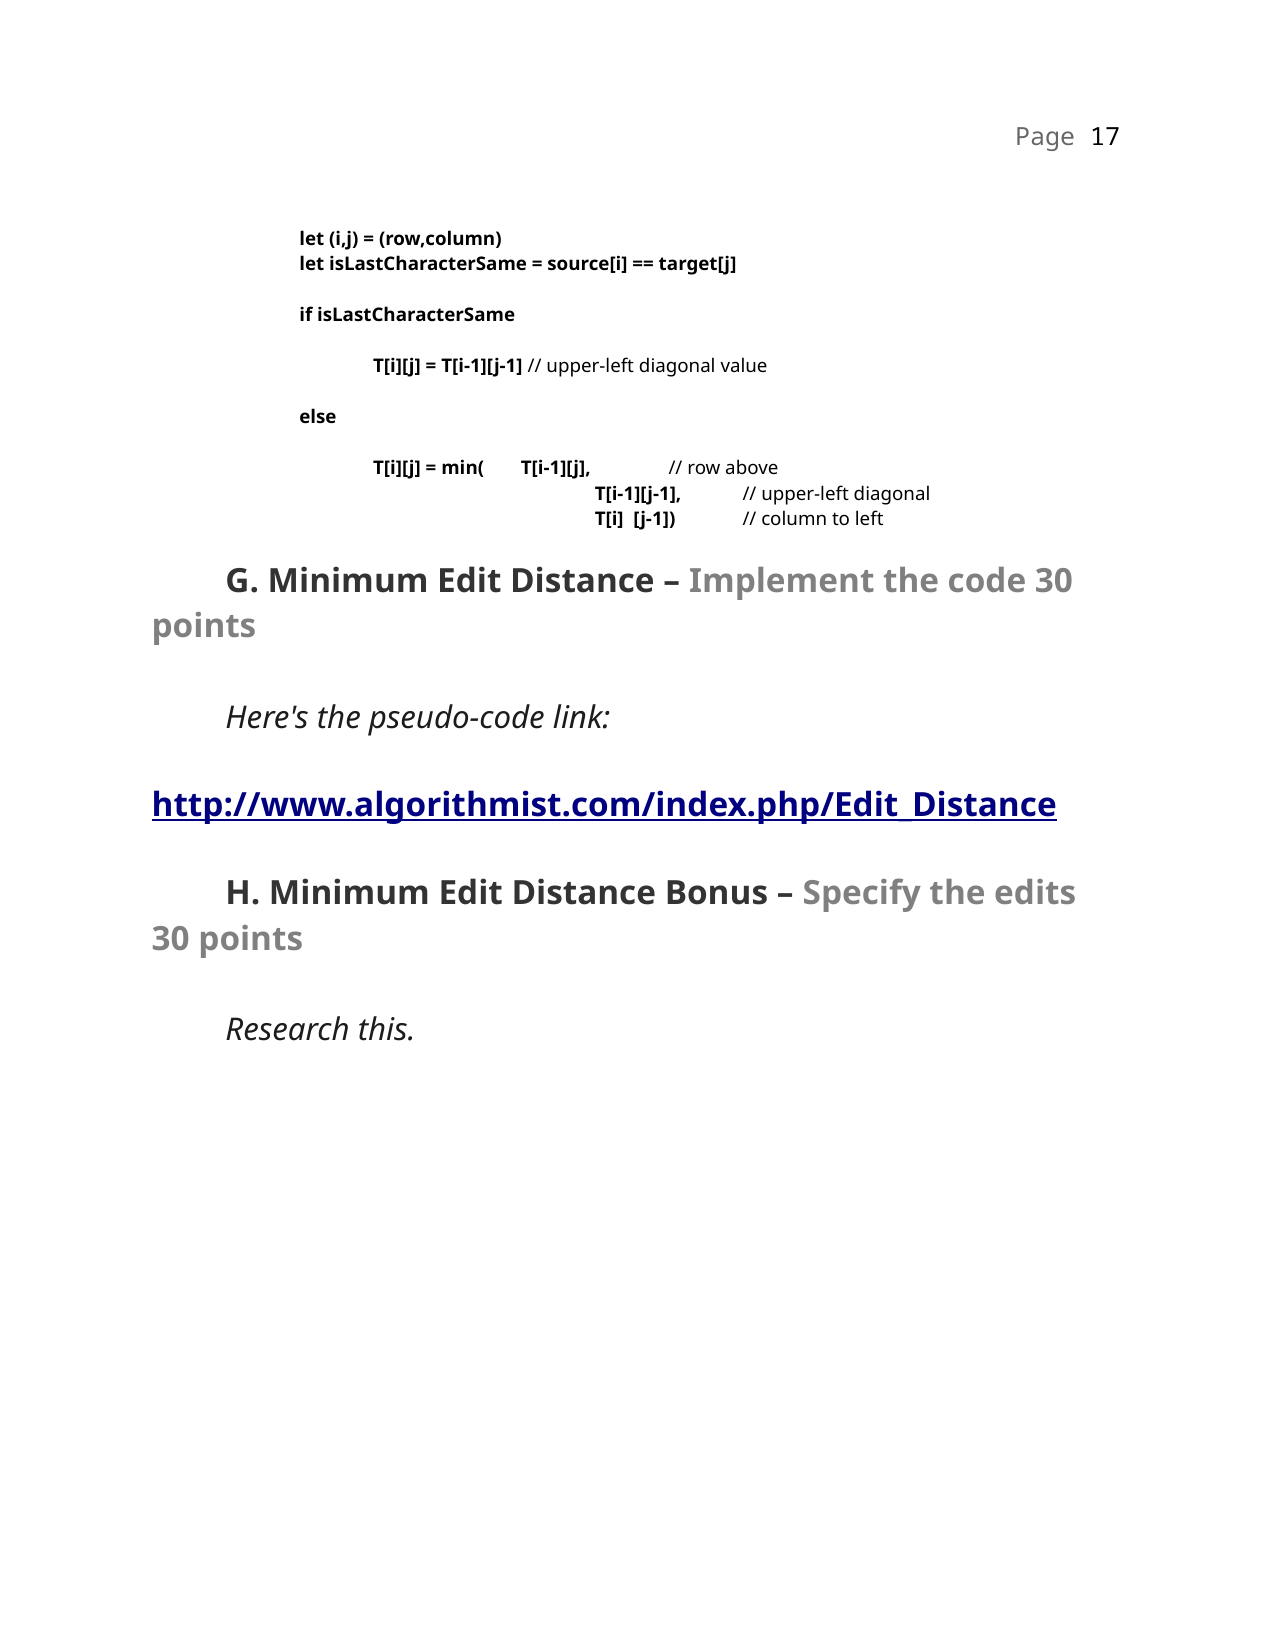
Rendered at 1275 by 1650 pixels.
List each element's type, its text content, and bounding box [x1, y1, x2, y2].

text if isLastCharacterSame [299, 301, 1119, 327]
text let (i,j) = (row,column) [299, 225, 1119, 250]
text T[i-1][j-1], // upper-left diagonal [299, 480, 1119, 506]
text Here's the pseudo-code link: [151, 693, 1119, 738]
text T[i][j] = min( T[i-1][j], // row above [299, 454, 1119, 480]
text let isLastCharacterSame = source[i] == target[j] [299, 250, 1119, 276]
text H. Minimum Edit Distance Bonus – Specify the edits 30 points [151, 869, 1119, 960]
text T[i][j] = T[i-1][j-1] // upper-left diagonal value [299, 352, 1119, 378]
text else [299, 403, 1119, 429]
text http://www.algorithmist.com/index.php/Edit_Distance [151, 738, 1119, 826]
text Research this. [151, 1005, 1119, 1051]
text T[i] [j-1]) // column to left [299, 506, 1119, 531]
text G. Minimum Edit Distance – Implement the code 30 points [151, 557, 1119, 647]
